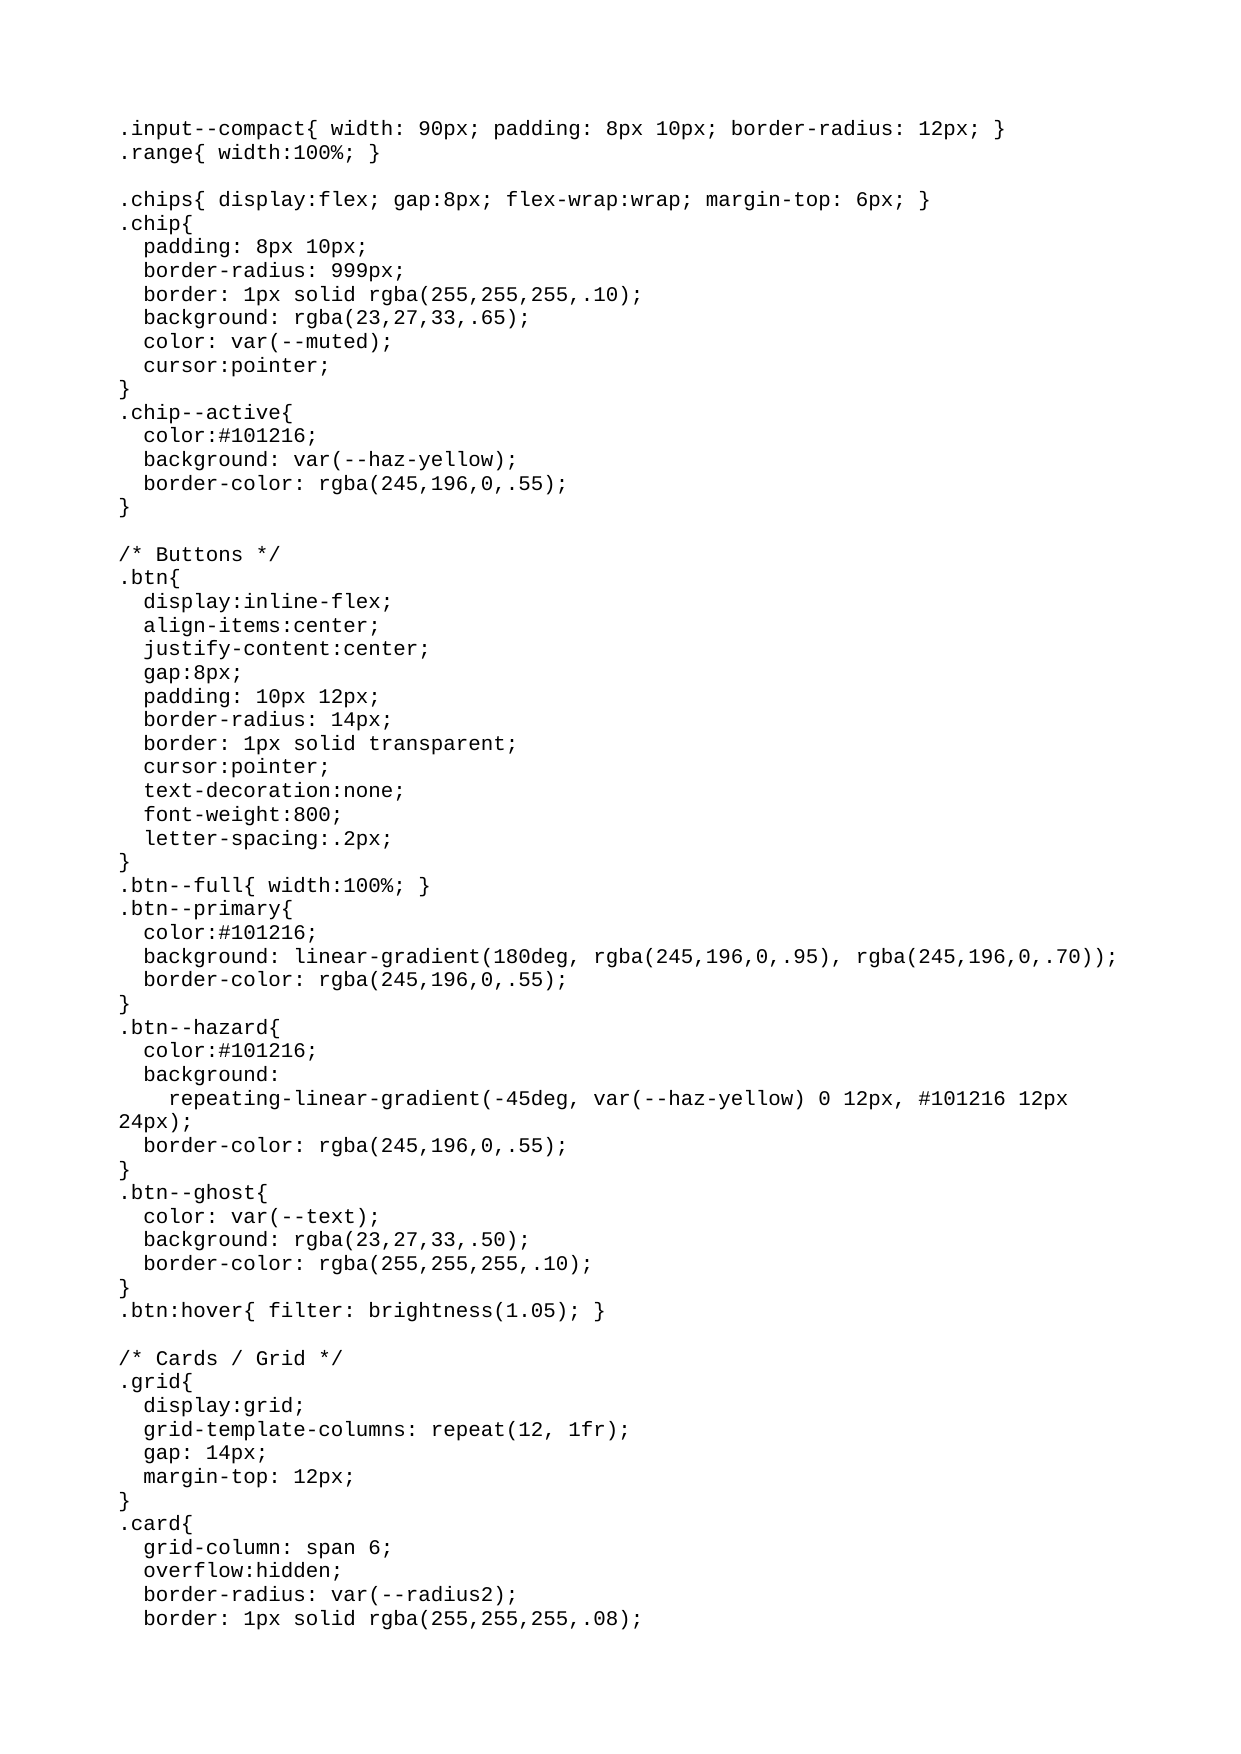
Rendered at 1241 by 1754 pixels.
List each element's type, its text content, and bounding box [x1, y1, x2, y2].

text padding: 10px 12px; [118, 686, 1122, 709]
text background: rgba(23,27,33,.50); [118, 1229, 1122, 1253]
text .btn--primary{ [118, 898, 1122, 922]
text padding: 8px 10px; [118, 236, 1122, 260]
text cursor:pointer; [118, 757, 1122, 780]
text border-color: rgba(255,255,255,.10); [118, 1253, 1122, 1277]
text align-items:center; [118, 615, 1122, 638]
text grid-template-columns: repeat(12, 1fr); [118, 1419, 1122, 1442]
text display:grid; [118, 1395, 1122, 1419]
text } [118, 1158, 1122, 1182]
text .grid{ [118, 1371, 1122, 1395]
text } [118, 993, 1122, 1017]
text background: var(--haz-yellow); [118, 449, 1122, 473]
text border: 1px solid rgba(255,255,255,.08); [118, 1608, 1122, 1631]
text .chip{ [118, 213, 1122, 236]
text background: [118, 1064, 1122, 1088]
text /* Cards / Grid */ [118, 1348, 1122, 1371]
text .btn{ [118, 567, 1122, 591]
text border: 1px solid transparent; [118, 733, 1122, 757]
text } [118, 851, 1122, 875]
text .btn:hover{ filter: brightness(1.05); } [118, 1300, 1122, 1324]
text } [118, 496, 1122, 520]
text color:#101216; [118, 426, 1122, 449]
text border-color: rgba(245,196,0,.55); [118, 473, 1122, 496]
text gap:8px; [118, 662, 1122, 686]
text .btn--ghost{ [118, 1182, 1122, 1206]
text .chip--active{ [118, 402, 1122, 426]
text color:#101216; [118, 1040, 1122, 1064]
text color: var(--text); [118, 1206, 1122, 1229]
text background: linear-gradient(180deg, rgba(245,196,0,.95), rgba(245,196,0,.70)); [118, 946, 1122, 969]
text overflow:hidden; [118, 1561, 1122, 1584]
text border-color: rgba(245,196,0,.55); [118, 1135, 1122, 1158]
text border-radius: 14px; [118, 709, 1122, 733]
text border-radius: 999px; [118, 260, 1122, 284]
text } [118, 1277, 1122, 1300]
text justify-content:center; [118, 638, 1122, 662]
text } [118, 378, 1122, 402]
text gap: 14px; [118, 1442, 1122, 1466]
text border-color: rgba(245,196,0,.55); [118, 969, 1122, 993]
text background: rgba(23,27,33,.65); [118, 307, 1122, 331]
text .input--compact{ width: 90px; padding: 8px 10px; border-radius: 12px; } [118, 118, 1122, 142]
text repeating-linear-gradient(-45deg, var(--haz-yellow) 0 12px, #101216 12px 24px); [118, 1088, 1122, 1135]
text .btn--full{ width:100%; } [118, 875, 1122, 898]
text color:#101216; [118, 922, 1122, 946]
text border-radius: var(--radius2); [118, 1584, 1122, 1608]
text text-decoration:none; [118, 780, 1122, 804]
text .card{ [118, 1513, 1122, 1537]
text } [118, 1489, 1122, 1513]
text /* Buttons */ [118, 544, 1122, 567]
text cursor:pointer; [118, 354, 1122, 378]
text .chips{ display:flex; gap:8px; flex-wrap:wrap; margin-top: 6px; } [118, 189, 1122, 213]
text letter-spacing:.2px; [118, 827, 1122, 851]
text display:inline-flex; [118, 591, 1122, 615]
text grid-column: span 6; [118, 1537, 1122, 1561]
text .btn--hazard{ [118, 1017, 1122, 1040]
text color: var(--muted); [118, 331, 1122, 354]
text border: 1px solid rgba(255,255,255,.10); [118, 284, 1122, 307]
text margin-top: 12px; [118, 1466, 1122, 1489]
text font-weight:800; [118, 804, 1122, 827]
text .range{ width:100%; } [118, 142, 1122, 165]
